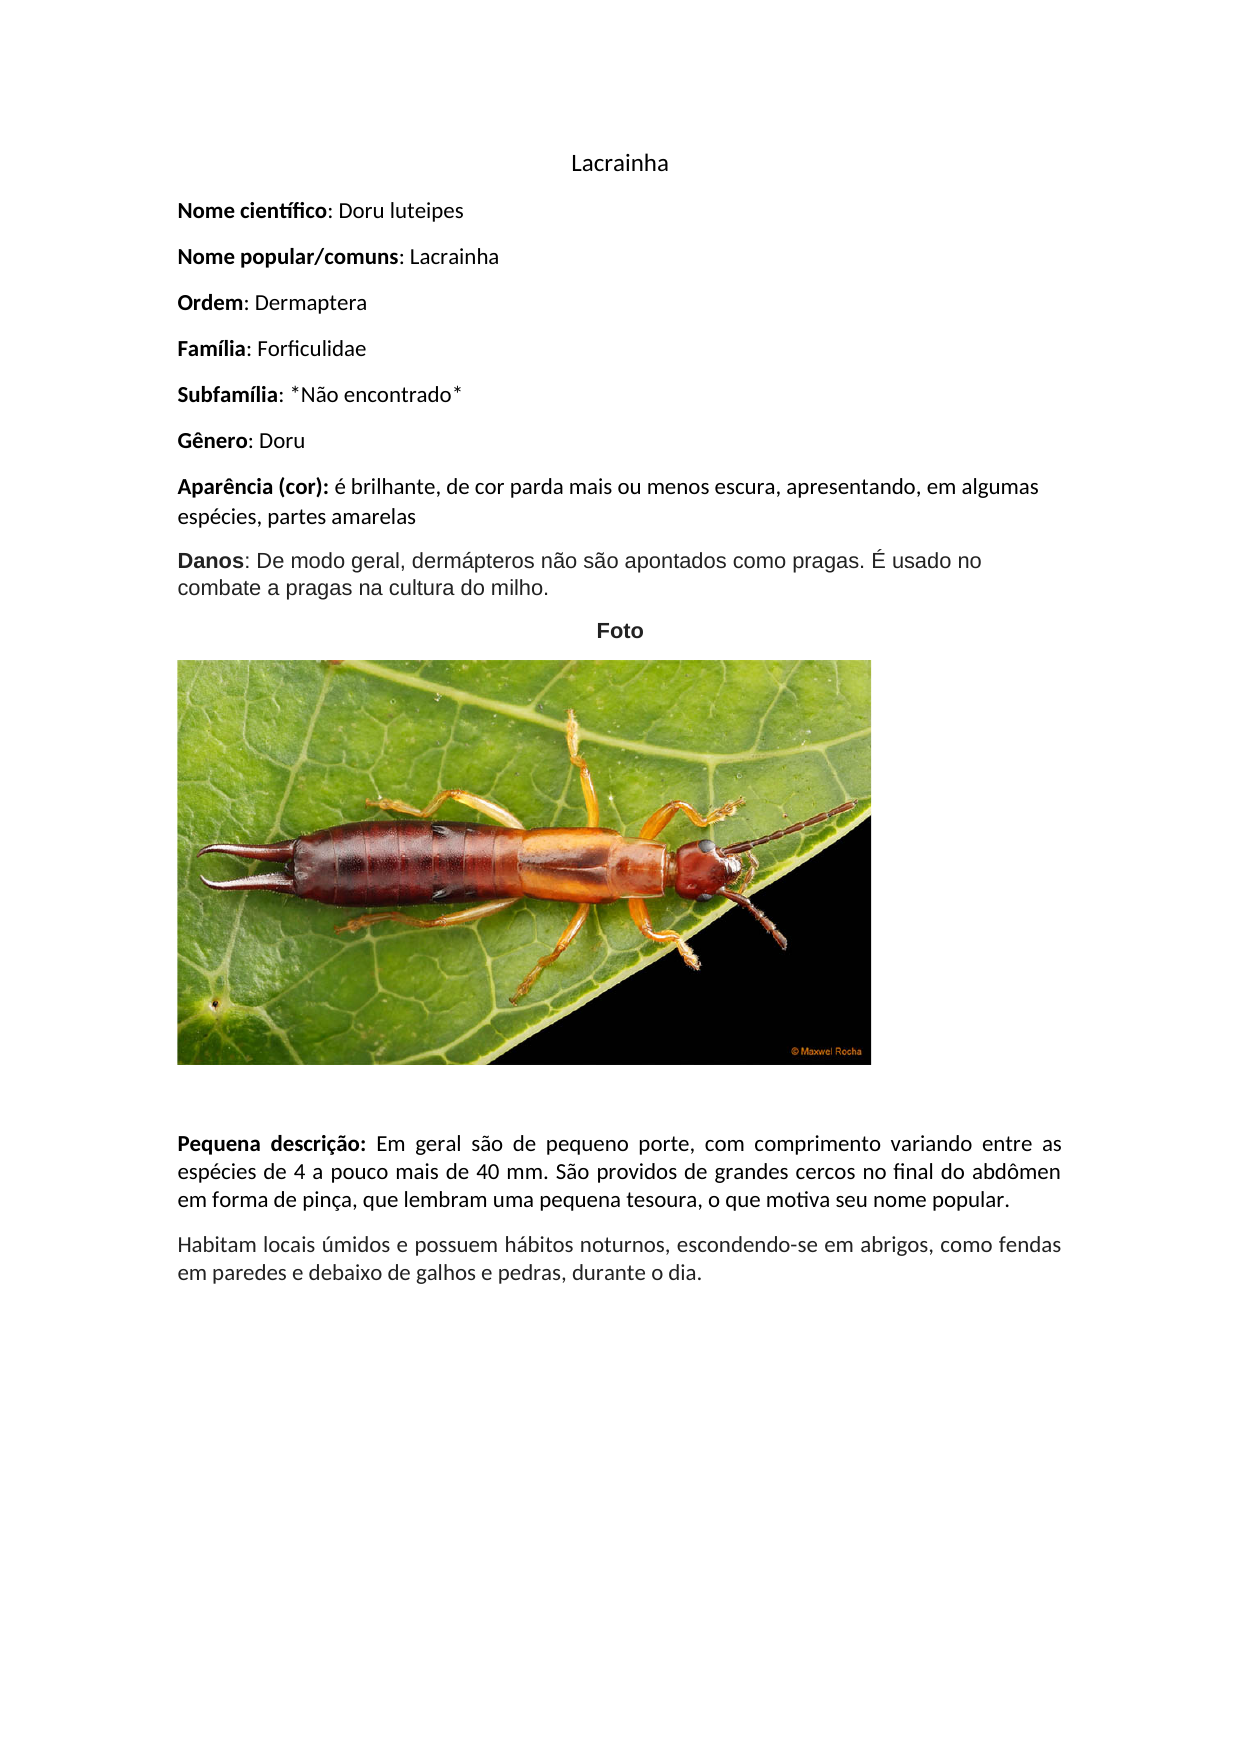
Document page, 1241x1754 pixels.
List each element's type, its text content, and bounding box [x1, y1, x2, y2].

text Aparência (cor): é brilhante, de cor parda mais ou menos escura, apresentando, em algumas espécies, partes amarelas [177, 472, 1063, 530]
text Habitam locais úmidos e possuem hábitos noturnos, escondendo-se em abrigos, como fendas em paredes e debaixo de galhos e pedras, durante o dia. [177, 1230, 1063, 1286]
text Família: Forficulidae [177, 334, 1063, 362]
text Subfamília: *Não encontrado* [177, 380, 1063, 408]
text Gênero: Doru [177, 426, 1063, 454]
text Danos: De modo geral, dermápteros não são apontados como pragas. É usado no combate a pragas na cultura do milho. [177, 548, 1063, 599]
text Nome popular/comuns: Lacrainha [177, 242, 1063, 270]
text Pequena descrição: Em geral são de pequeno porte, com comprimento variando entre as espécies de 4 a pouco mais de 40 mm. São providos de grandes cercos no final do abdômen em forma de pinça, que lembram uma pequena tesoura, o que motiva seu nome popular. [177, 1129, 1063, 1213]
picture [177, 660, 872, 1065]
text Foto [177, 617, 1063, 643]
text Lacrainha [177, 148, 1063, 178]
text Nome científico: Doru luteipes [177, 196, 1063, 224]
text Ordem: Dermaptera [177, 288, 1063, 316]
